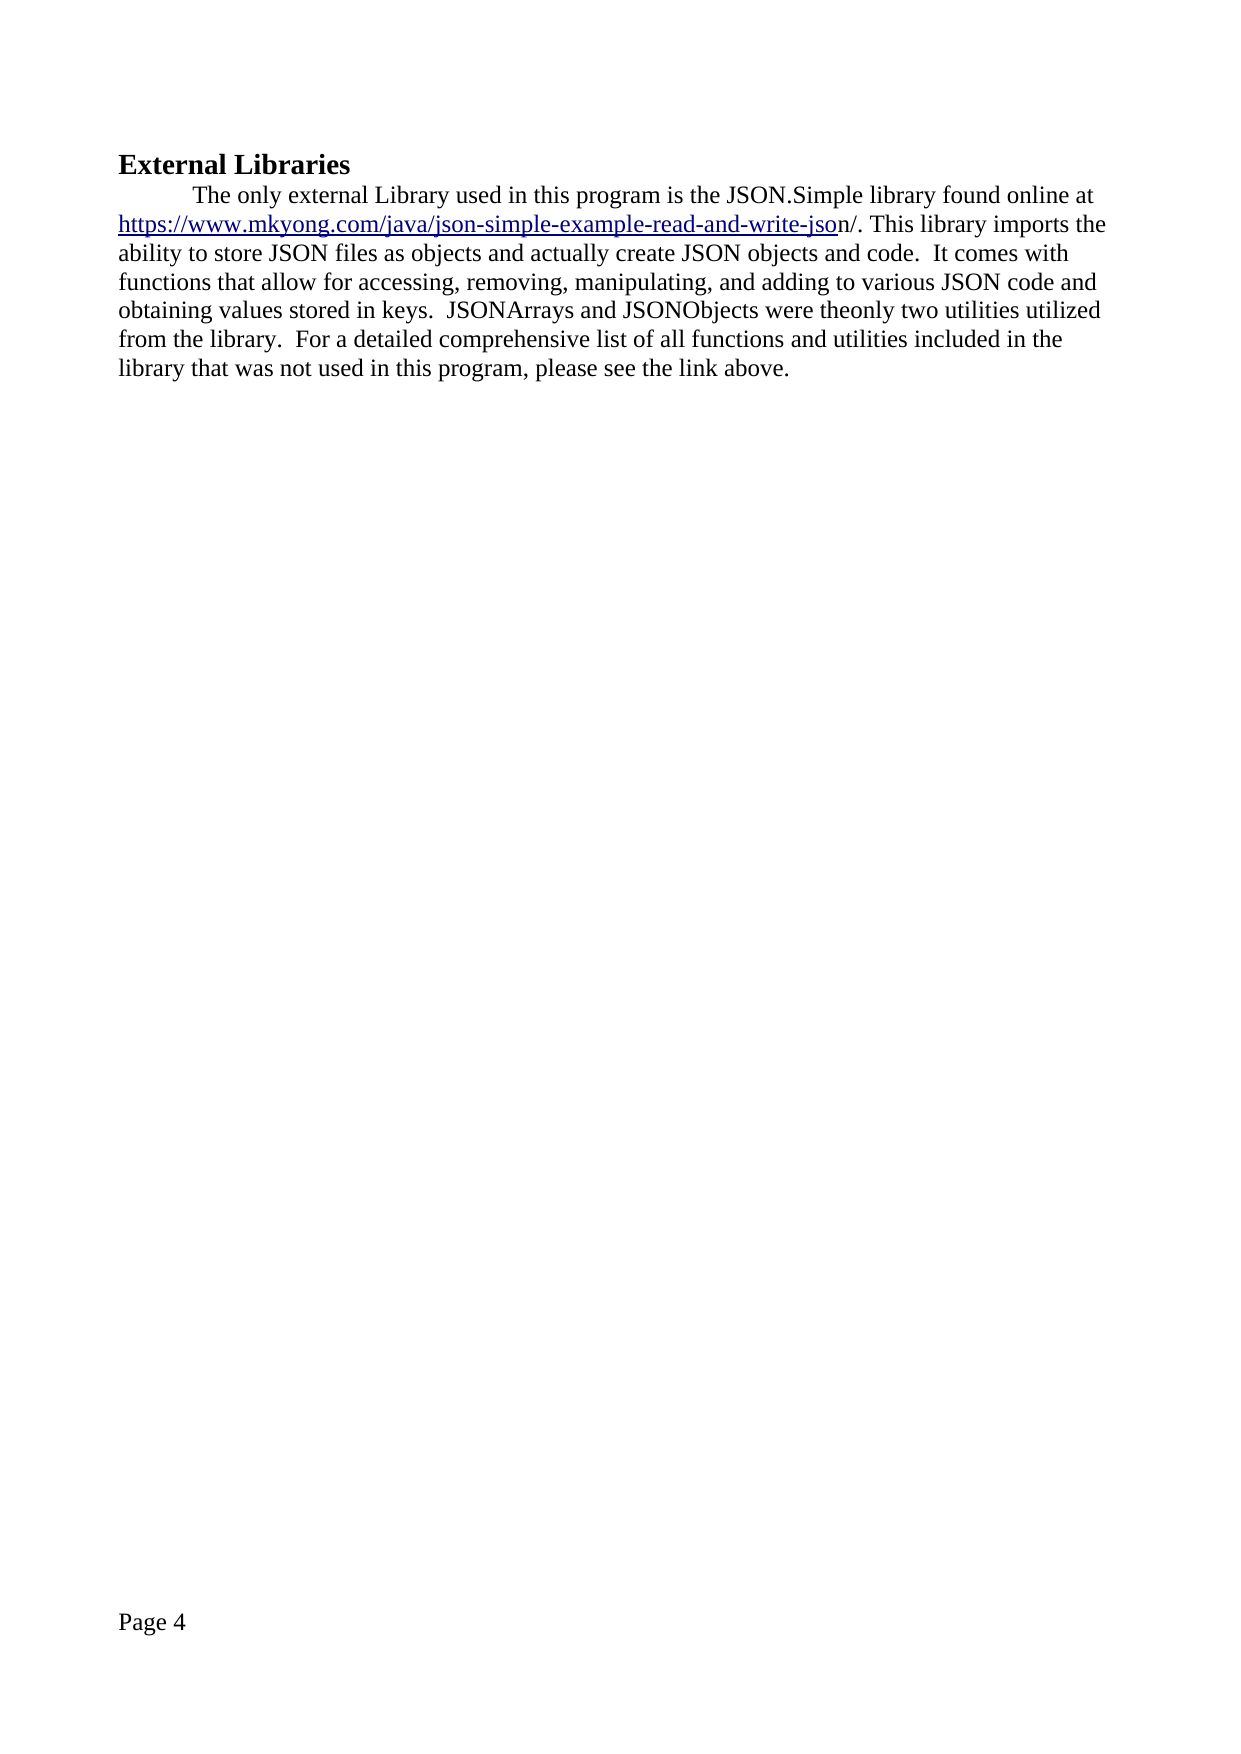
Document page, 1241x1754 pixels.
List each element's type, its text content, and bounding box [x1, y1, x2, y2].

text The only external Library used in this program is the JSON.Simple library found online at https://www.mkyong.com/java/json-simple-example-read-and-write-json/. This library imports the ability to store JSON files as objects and actually create JSON objects and code. It comes with functions that allow for accessing, removing, manipulating, and adding to various JSON code and obtaining values stored in keys. JSONArrays and JSONObjects were theonly two utilities utilized from the library. For a detailed comprehensive list of all functions and utilities included in the library that was not used in this program, please see the link above. [118, 180, 1122, 382]
text External Libraries [118, 147, 1122, 180]
